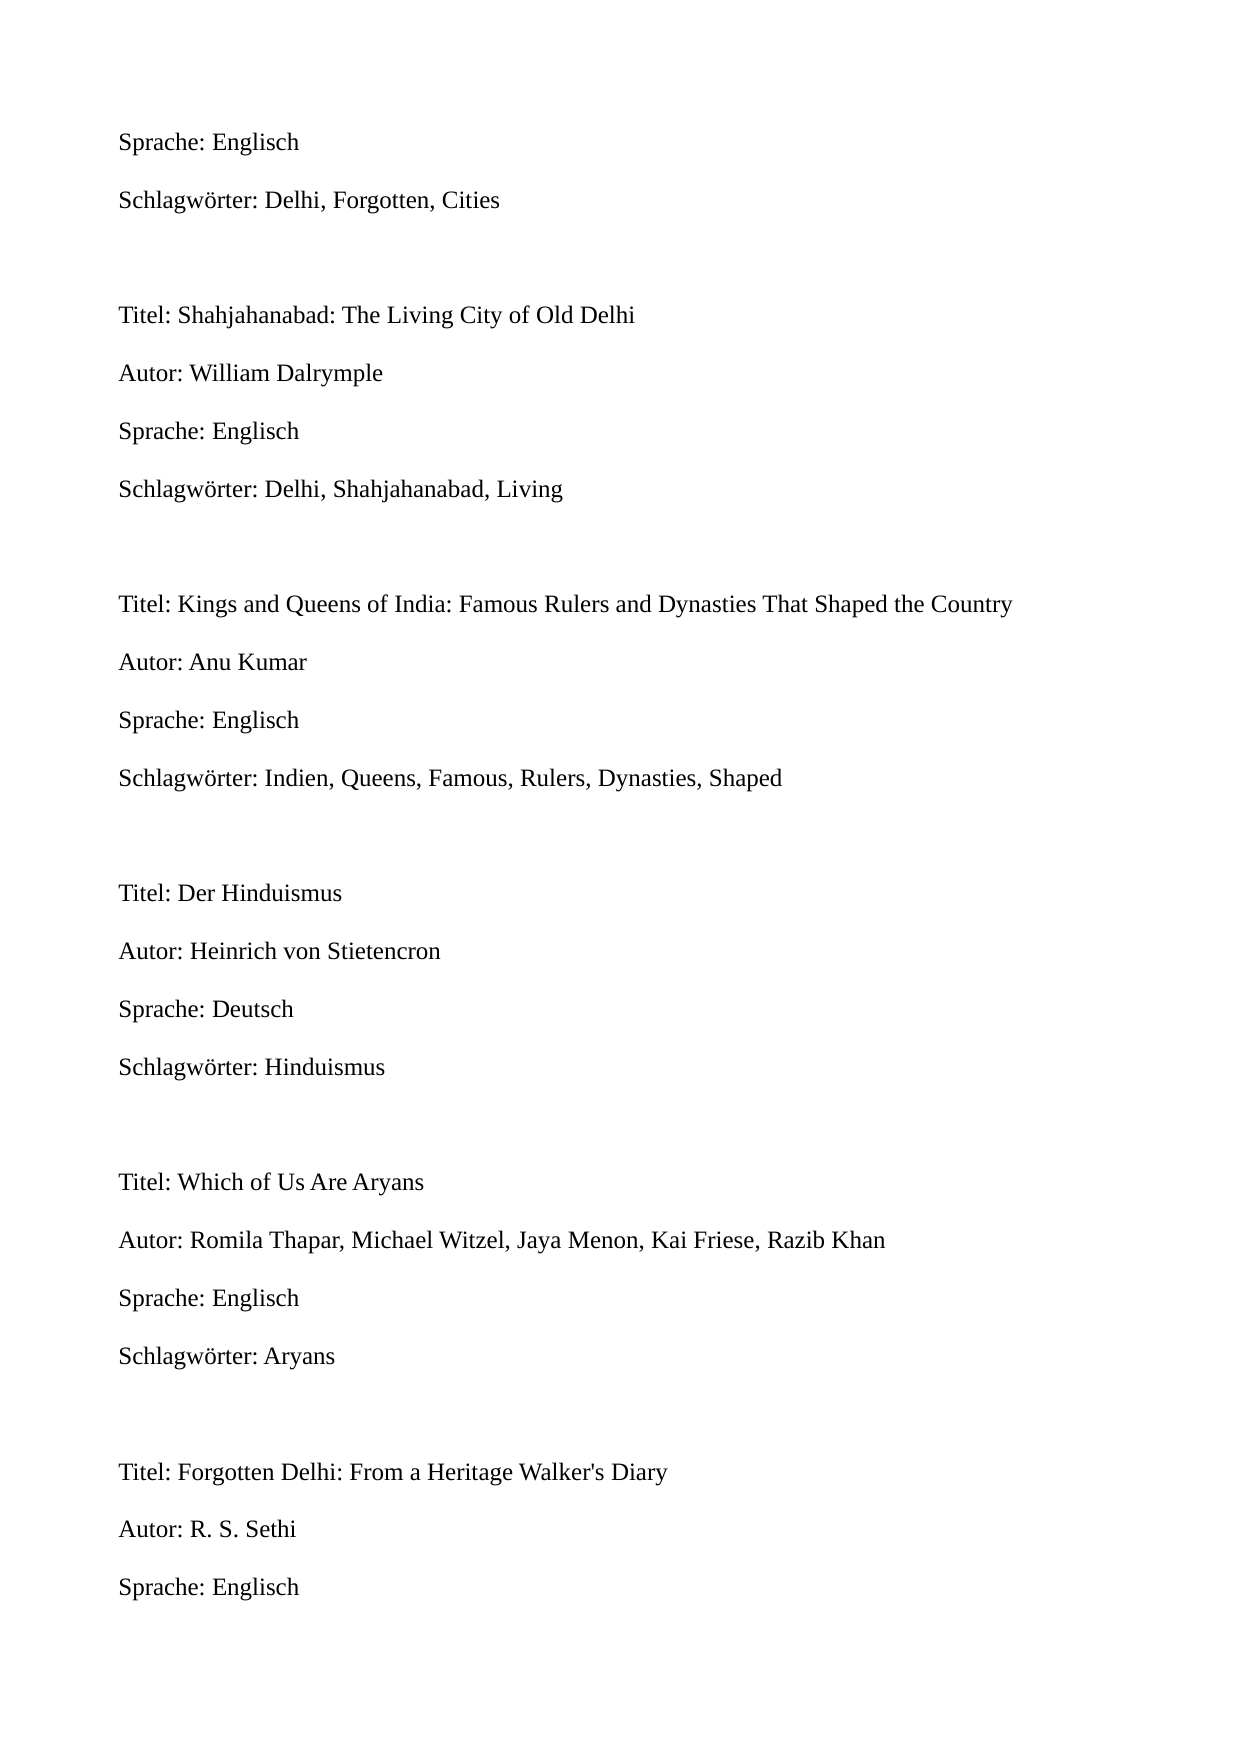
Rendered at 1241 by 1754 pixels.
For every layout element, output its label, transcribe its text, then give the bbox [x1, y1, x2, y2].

text Autor: Heinrich von Stietencron [118, 927, 1122, 965]
text Schlagwörter: Hinduismus [118, 1043, 1122, 1081]
text Schlagwörter: Delhi, Forgotten, Cities [118, 176, 1122, 213]
text Titel: Shahjahanabad: The Living City of Old Delhi [118, 292, 1122, 329]
text Sprache: Englisch [118, 1563, 1122, 1601]
text Sprache: Englisch [118, 1274, 1122, 1312]
text Sprache: Deutsch [118, 985, 1122, 1023]
text Titel: Der Hinduismus [118, 870, 1122, 907]
text Sprache: Englisch [118, 696, 1122, 734]
text Schlagwörter: Delhi, Shahjahanabad, Living [118, 465, 1122, 502]
text Schlagwörter: Indien, Queens, Famous, Rulers, Dynasties, Shaped [118, 754, 1122, 792]
text Titel: Kings and Queens of India: Famous Rulers and Dynasties That Shaped the Country [118, 581, 1122, 618]
text Autor: R. S. Sethi [118, 1506, 1122, 1543]
text Schlagwörter: Aryans [118, 1332, 1122, 1370]
text Sprache: Englisch [118, 118, 1122, 156]
text Autor: Anu Kumar [118, 638, 1122, 676]
text Sprache: Englisch [118, 407, 1122, 445]
text Titel: Which of Us Are Aryans [118, 1159, 1122, 1196]
text Autor: Romila Thapar, Michael Witzel, Jaya Menon, Kai Friese, Razib Khan [118, 1217, 1122, 1254]
text Titel: Forgotten Delhi: From a Heritage Walker's Diary [118, 1448, 1122, 1485]
text Autor: William Dalrymple [118, 349, 1122, 387]
